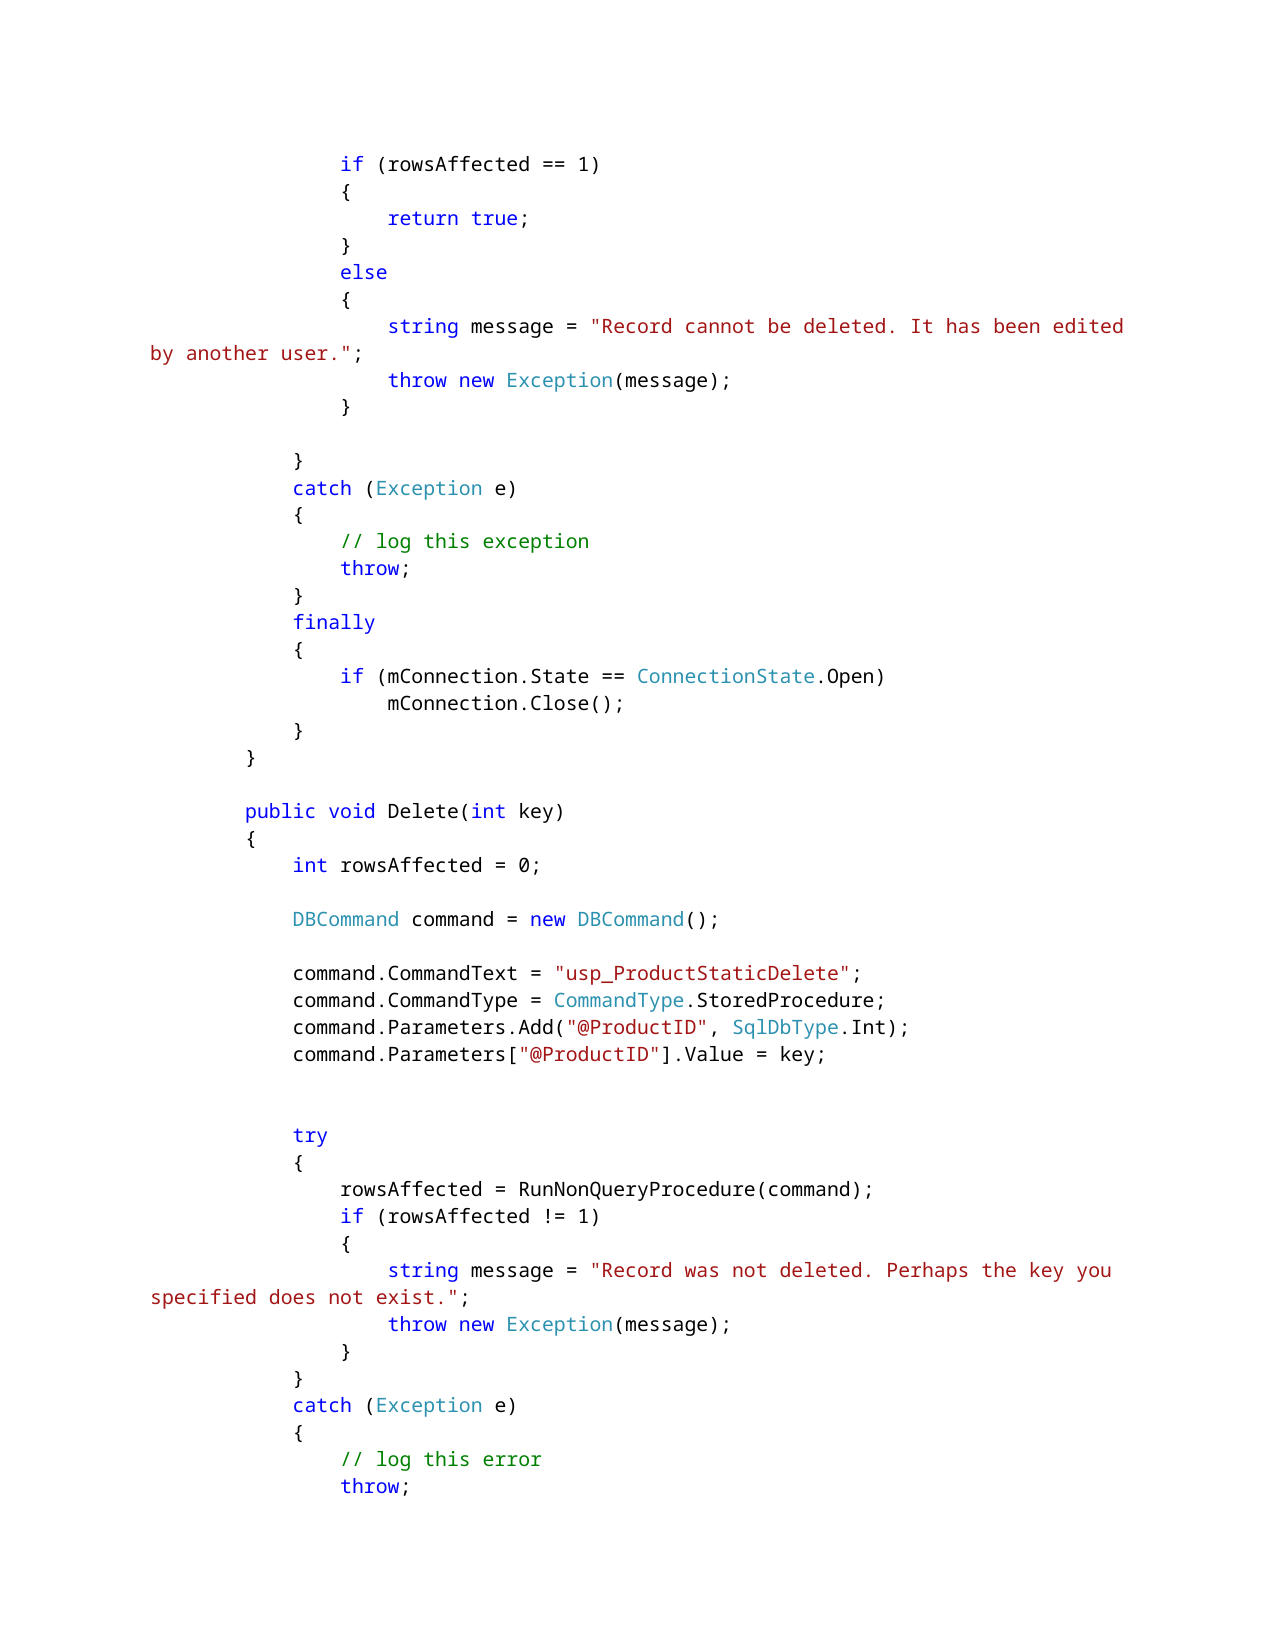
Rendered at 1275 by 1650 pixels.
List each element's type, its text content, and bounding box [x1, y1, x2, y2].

text throw new Exception(message); [150, 366, 1125, 393]
text command.Parameters.Add("@ProductID", SqlDbType.Int); [150, 1013, 1125, 1040]
text int rowsAffected = 0; [150, 851, 1125, 878]
text if (rowsAffected == 1) [150, 150, 1125, 177]
text command.CommandType = CommandType.StoredProcedure; [150, 986, 1125, 1013]
text } [150, 447, 1125, 474]
text // log this exception [150, 528, 1125, 555]
text if (rowsAffected != 1) [150, 1202, 1125, 1229]
text mConnection.Close(); [150, 689, 1125, 717]
text try [150, 1121, 1125, 1148]
text else [150, 258, 1125, 285]
text command.CommandText = "usp_ProductStaticDelete"; [150, 959, 1125, 986]
text } [150, 717, 1125, 743]
text DBCommand command = new DBCommand(); [150, 905, 1125, 932]
text } [150, 582, 1125, 609]
text string message = "Record was not deleted. Perhaps the key you specified does not exist."; [150, 1256, 1125, 1310]
text throw; [150, 1472, 1125, 1499]
text if (mConnection.State == ConnectionState.Open) [150, 663, 1125, 689]
text { [150, 1148, 1125, 1175]
text throw; [150, 555, 1125, 582]
text } [150, 1337, 1125, 1364]
text { [150, 1229, 1125, 1256]
text { [150, 177, 1125, 204]
text string message = "Record cannot be deleted. It has been edited by another user."; [150, 312, 1125, 366]
text { [150, 1418, 1125, 1445]
text { [150, 824, 1125, 851]
text catch (Exception e) [150, 1391, 1125, 1418]
text } [150, 393, 1125, 420]
text { [150, 285, 1125, 312]
text // log this error [150, 1445, 1125, 1472]
text throw new Exception(message); [150, 1310, 1125, 1337]
text return true; [150, 204, 1125, 231]
text } [150, 1364, 1125, 1391]
text rowsAffected = RunNonQueryProcedure(command); [150, 1175, 1125, 1202]
text catch (Exception e) [150, 474, 1125, 501]
text } [150, 231, 1125, 258]
text command.Parameters["@ProductID"].Value = key; [150, 1040, 1125, 1067]
text { [150, 636, 1125, 663]
text { [150, 501, 1125, 528]
text public void Delete(int key) [150, 797, 1125, 824]
text } [150, 743, 1125, 771]
text finally [150, 609, 1125, 636]
